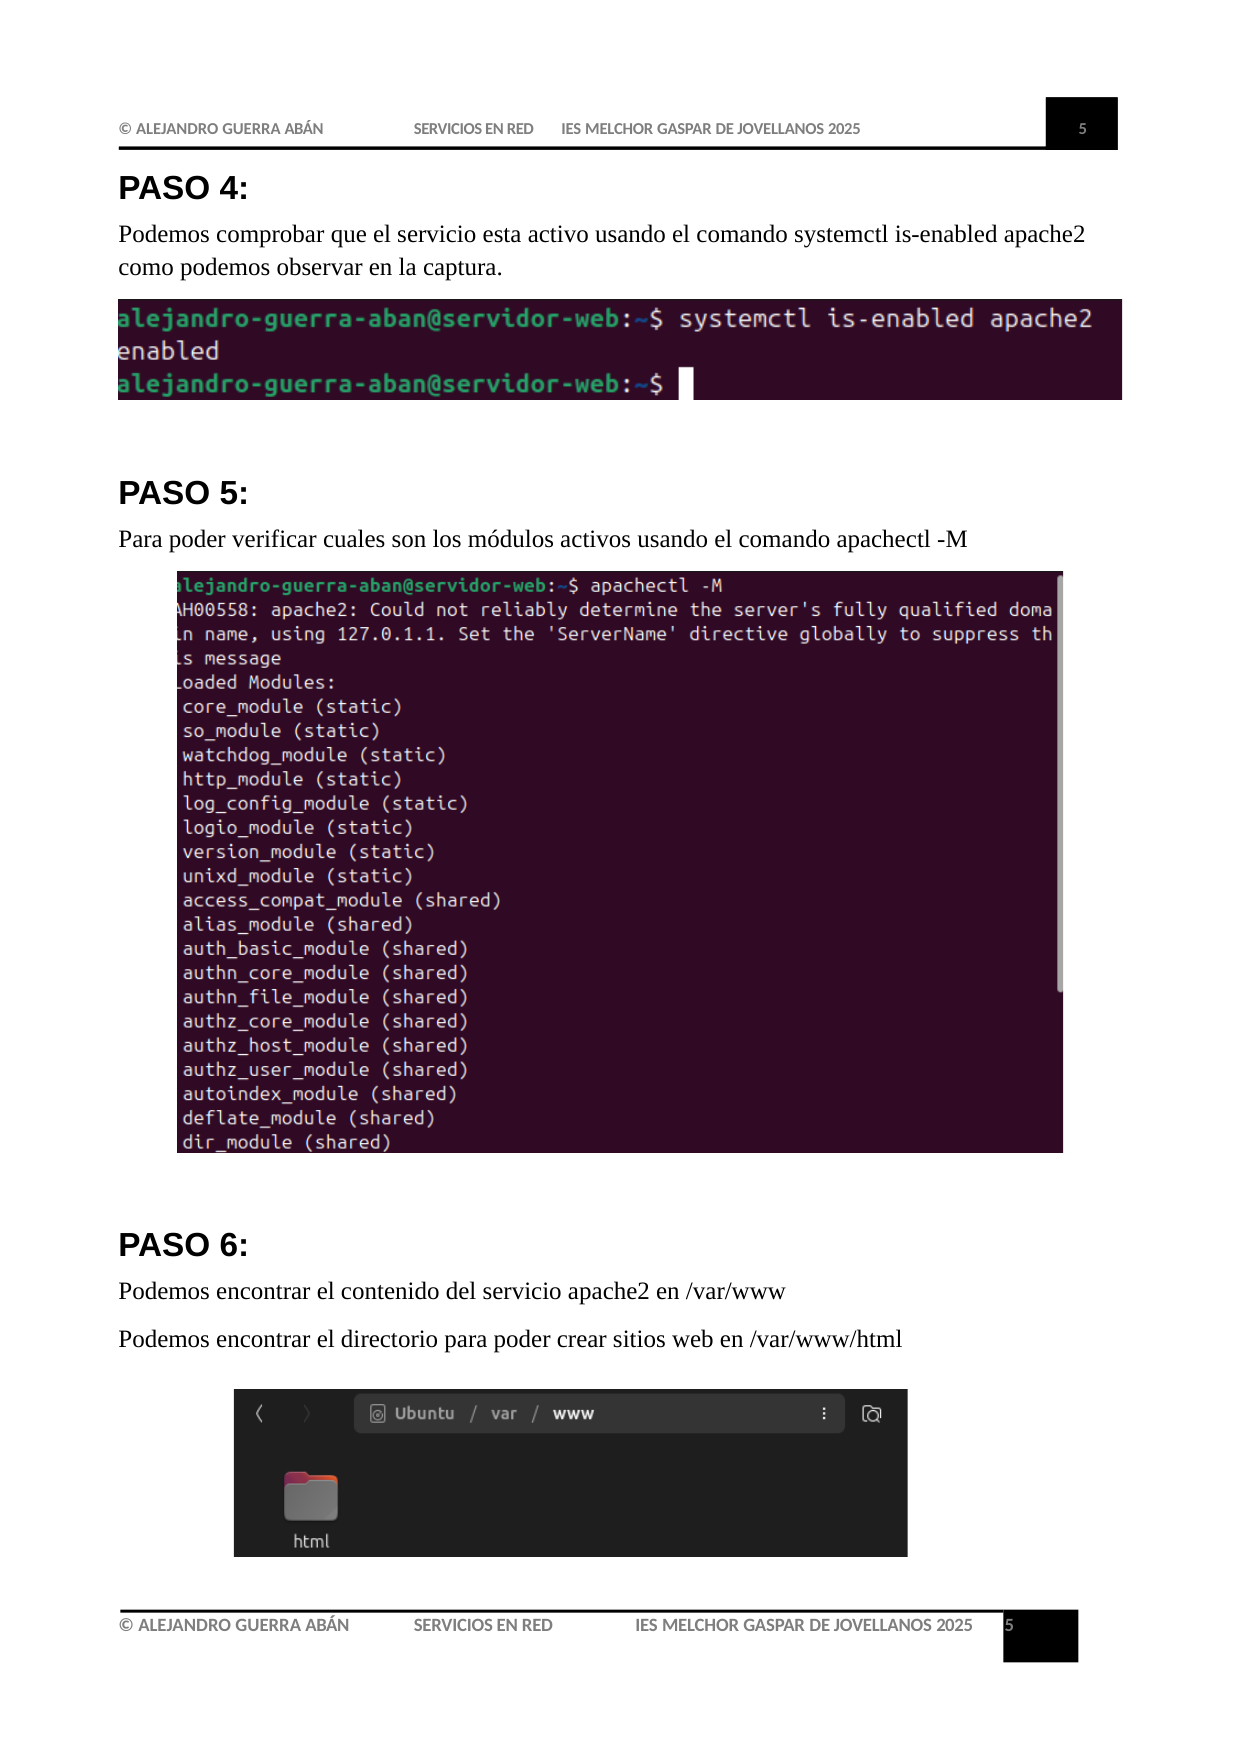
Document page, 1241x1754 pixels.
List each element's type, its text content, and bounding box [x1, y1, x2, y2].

picture [118, 299, 1123, 400]
picture [177, 571, 1064, 1153]
text Podemos comprobar que el servicio esta activo usando el comando systemctl is-enabled apache2 como podemos observar en la captura. [118, 219, 1122, 281]
picture [233, 1389, 908, 1557]
subtitle PASO 5: [118, 473, 1122, 511]
text Podemos encontrar el contenido del servicio apache2 en /var/www [118, 1276, 1122, 1305]
subtitle PASO 4: [118, 168, 1122, 206]
text Para poder verificar cuales son los módulos activos usando el comando apachectl -M [118, 524, 1122, 552]
text Podemos encontrar el directorio para poder crear sitios web en /var/www/html [118, 1324, 1122, 1353]
subtitle PASO 6: [118, 1226, 1122, 1264]
